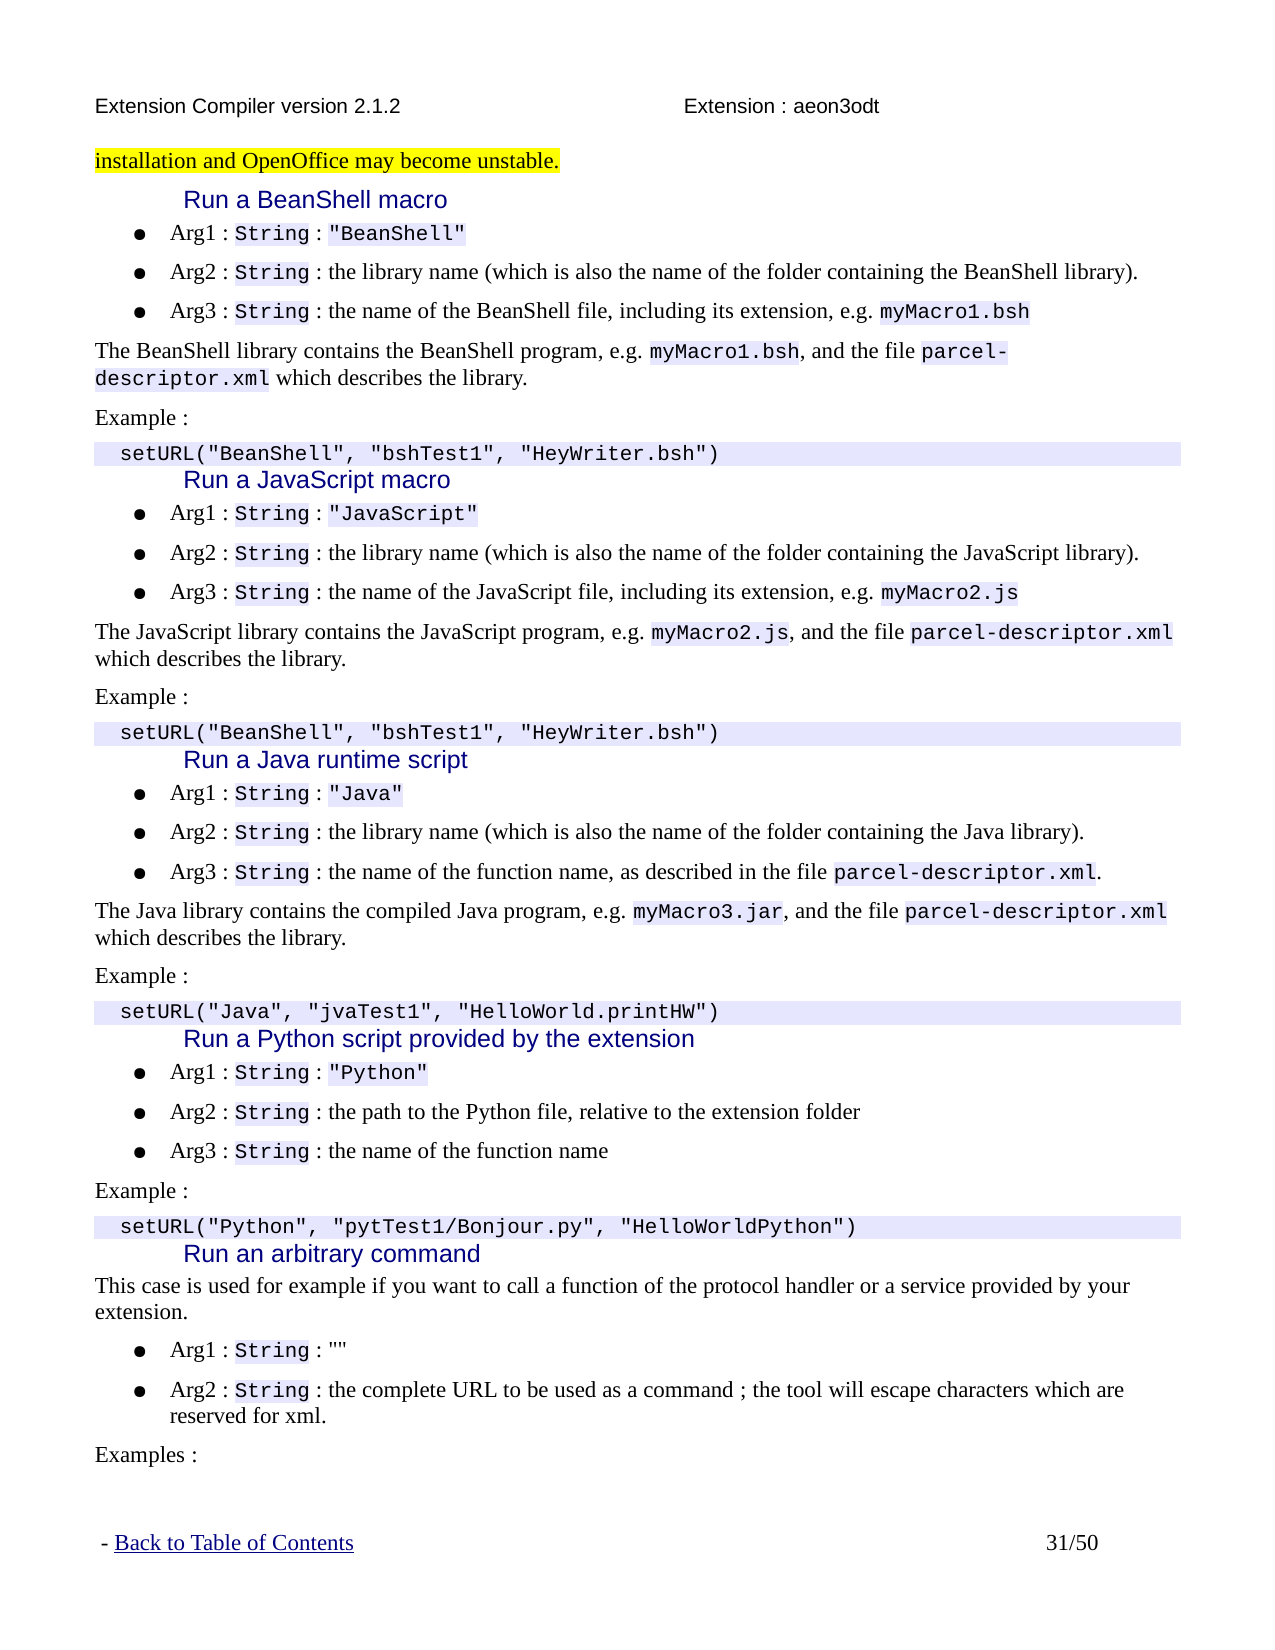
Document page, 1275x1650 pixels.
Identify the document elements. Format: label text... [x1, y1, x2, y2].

list Arg1 : String : "Java" [132, 780, 1181, 807]
text Example : [94, 963, 1181, 989]
subtitle Run an arbitrary command [183, 1239, 1181, 1267]
list Arg3 : String : the name of the JavaScript file, including its extension, e.g. myMacro2.js [132, 579, 1181, 606]
text Example : [94, 684, 1181, 709]
subtitle Run a Java runtime script [183, 746, 1181, 774]
list Arg1 : String : "" [132, 1337, 1181, 1364]
list Arg2 : String : the library name (which is also the name of the folder containing the BeanShell library). [132, 259, 1181, 286]
subtitle Run a Python script provided by the extension [183, 1025, 1181, 1053]
subtitle Run a BeanShell macro [183, 186, 1181, 213]
text The JavaScript library contains the JavaScript program, e.g. myMacro2.js, and the file parcel-descriptor.xml which describes the library. [94, 619, 1181, 671]
text setURL("BeanShell", "bshTest1", "HeyWriter.bsh") [94, 722, 1181, 746]
text The BeanShell library contains the BeanShell program, e.g. myMacro1.bsh, and the file parcel-descriptor.xml which describes the library. [94, 338, 1181, 392]
subtitle Run a JavaScript macro [183, 466, 1181, 494]
list Arg1 : String : "Python" [132, 1059, 1181, 1086]
text Examples : [94, 1441, 1181, 1467]
text installation and OpenOffice may become unstable. [94, 147, 1181, 173]
list Arg1 : String : "JavaScript" [132, 500, 1181, 527]
text setURL("Java", "jvaTest1", "HelloWorld.printHW") [94, 1001, 1181, 1025]
text Example : [94, 404, 1181, 430]
list Arg3 : String : the name of the BeanShell file, including its extension, e.g. myMacro1.bsh [132, 298, 1181, 325]
text This case is used for example if you want to call a function of the protocol handler or a service provided by your extension. [94, 1273, 1181, 1324]
text Example : [94, 1177, 1181, 1203]
list Arg2 : String : the complete URL to be used as a command ; the tool will escape characters which are reserved for xml. [132, 1376, 1181, 1429]
list Arg2 : String : the path to the Python file, relative to the extension folder [132, 1098, 1181, 1126]
list Arg2 : String : the library name (which is also the name of the folder containing the JavaScript library). [132, 540, 1181, 567]
list Arg3 : String : the name of the function name, as described in the file parcel-descriptor.xml. [132, 859, 1181, 886]
text setURL("BeanShell", "bshTest1", "HeyWriter.bsh") [94, 442, 1181, 466]
text The Java library contains the compiled Java program, e.g. myMacro3.jar, and the file parcel-descriptor.xml which describes the library. [94, 898, 1181, 951]
text setURL("Python", "pytTest1/Bonjour.py", "HelloWorldPython") [94, 1216, 1181, 1239]
list Arg2 : String : the library name (which is also the name of the folder containing the Java library). [132, 819, 1181, 846]
list Arg1 : String : "BeanShell" [132, 219, 1181, 246]
list Arg3 : String : the name of the function name [132, 1138, 1181, 1165]
